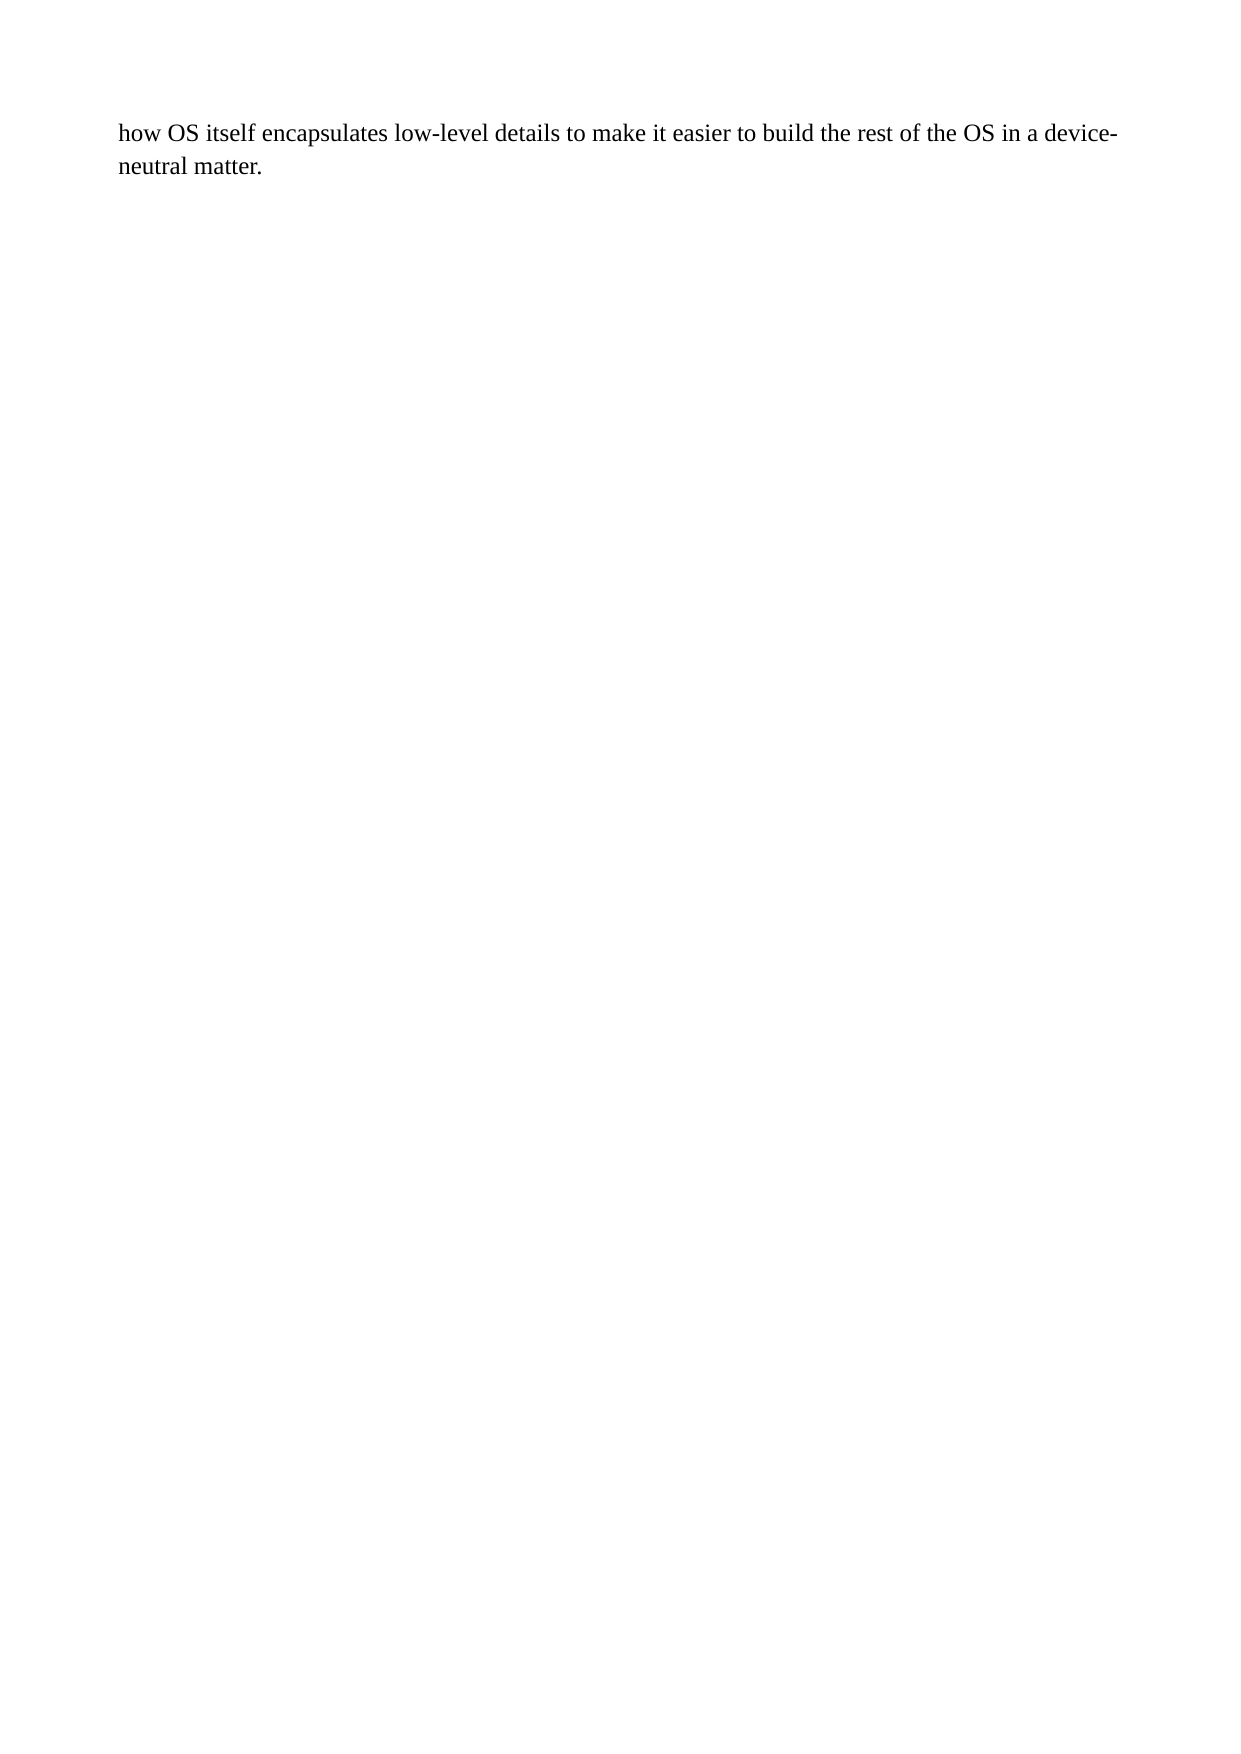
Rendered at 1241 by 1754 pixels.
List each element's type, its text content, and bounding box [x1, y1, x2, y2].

text how OS itself encapsulates low-level details to make it easier to build the rest of the OS in a device-neutral matter. [118, 118, 1122, 180]
